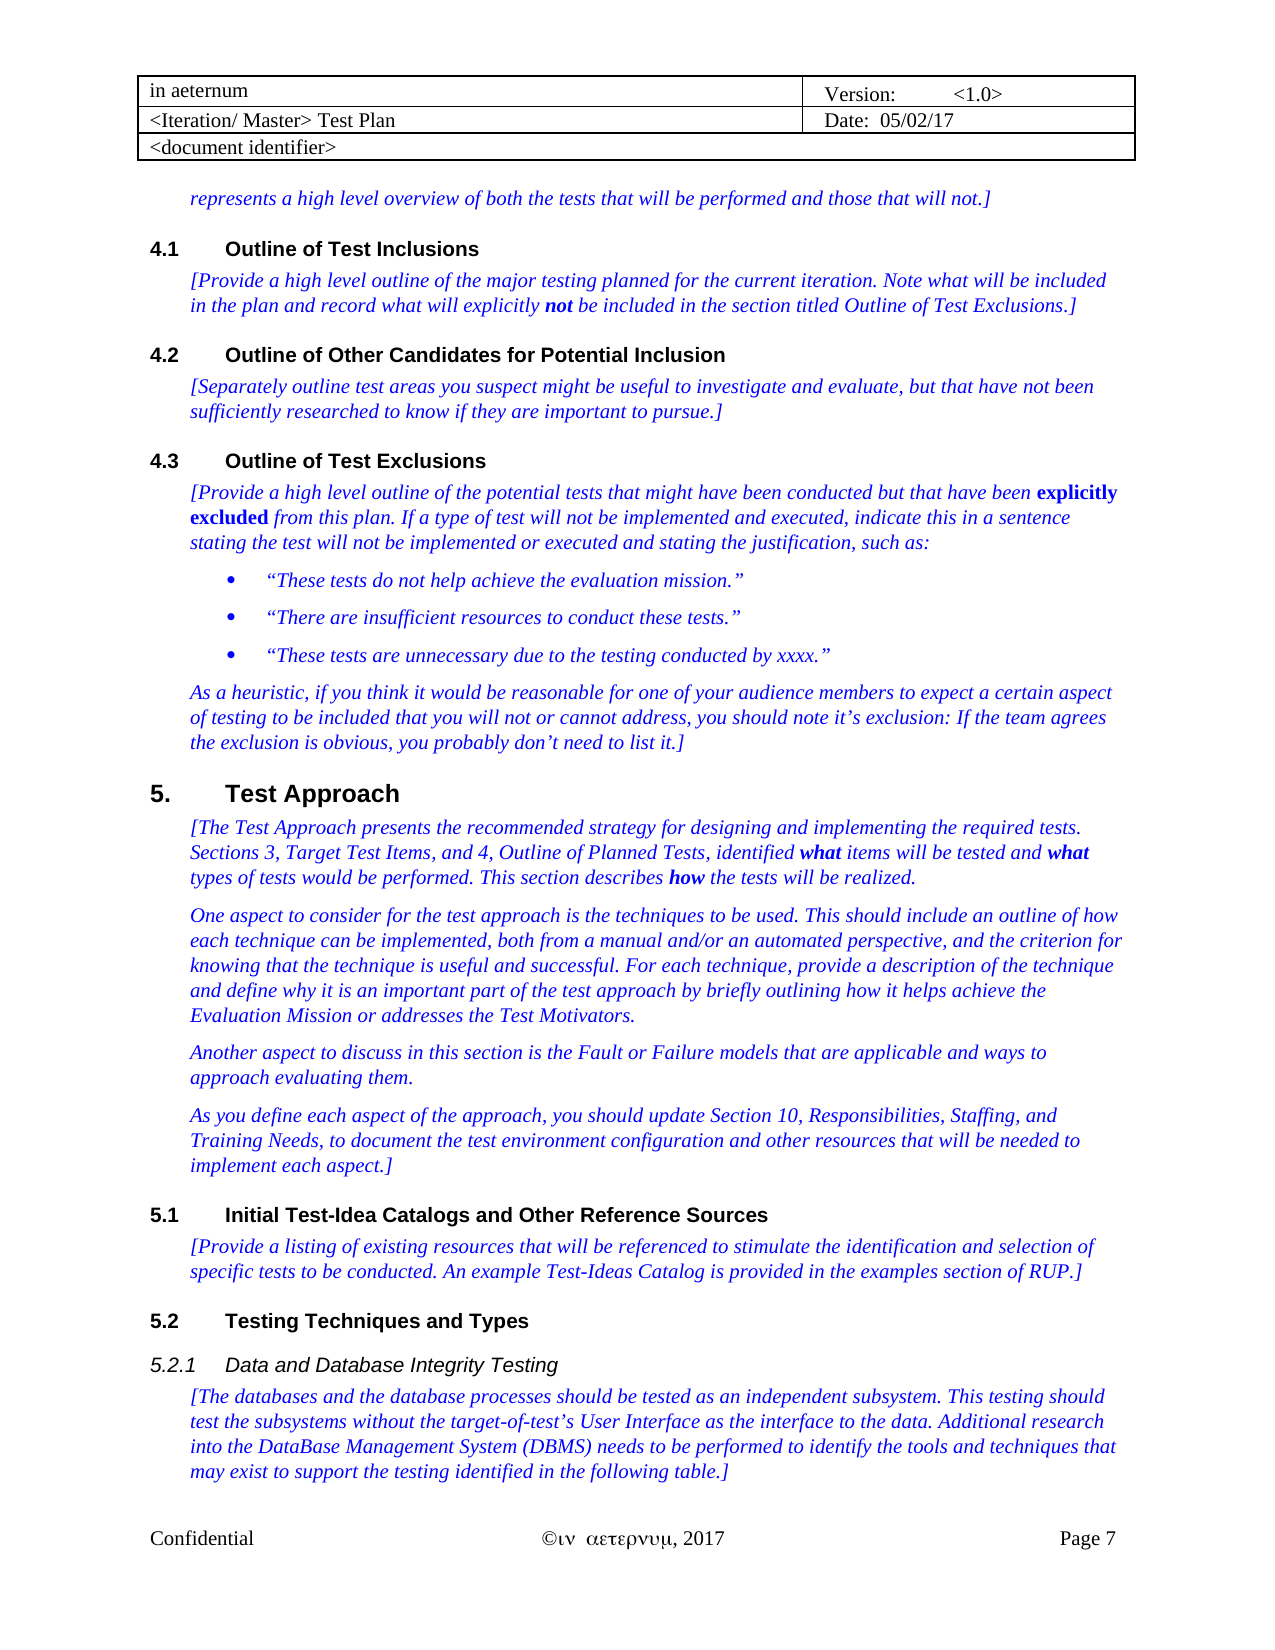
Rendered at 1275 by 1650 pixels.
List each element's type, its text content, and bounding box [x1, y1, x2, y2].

text [Provide a high level outline of the potential tests that might have been conducted but that have been explicitly excluded from this plan. If a type of test will not be implemented and executed, indicate this in a sentence stating the test will not be implemented or executed and stating the justification, such as: [190, 479, 1125, 554]
text [Provide a listing of existing resources that will be referenced to stimulate the identification and selection of specific tests to be conducted. An example Test-Ideas Catalog is provided in the examples section of RUP.] [190, 1233, 1125, 1283]
list “There are insufficient resources to conduct these tests.” [227, 604, 1125, 629]
list “These tests do not help achieve the evaluation mission.” [227, 567, 1125, 592]
text One aspect to consider for the test approach is the techniques to be used. This should include an outline of how each technique can be implemented, both from a manual and/or an automated perspective, and the criterion for knowing that the technique is useful and successful. For each technique, provide a description of the technique and define why it is an important part of the test approach by briefly outlining how it helps achieve the Evaluation Mission or addresses the Test Motivators. [190, 902, 1125, 1027]
text Another aspect to discuss in this section is the Fault or Failure models that are applicable and ways to approach evaluating them. [190, 1039, 1125, 1089]
subtitle Outline of Test Inclusions [150, 235, 1125, 260]
subtitle Outline of Test Exclusions [150, 448, 1125, 473]
subtitle Testing Techniques and Types [150, 1308, 1125, 1333]
subtitle Outline of Other Candidates for Potential Inclusion [150, 342, 1125, 367]
text [The Test Approach presents the recommended strategy for designing and implementing the required tests. Sections 3, Target Test Items, and 4, Outline of Planned Tests, identified what items will be tested and what types of tests would be performed. This section describes how the tests will be realized. [190, 814, 1125, 889]
subtitle Initial Test-Idea Catalogs and Other Reference Sources [150, 1202, 1125, 1227]
text represents a high level overview of both the tests that will be performed and those that will not.] [190, 185, 1125, 210]
text [Provide a high level outline of the major testing planned for the current iteration. Note what will be included in the plan and record what will explicitly not be included in the section titled Outline of Test Exclusions.] [190, 267, 1125, 317]
subtitle Data and Database Integrity Testing [150, 1352, 1125, 1377]
text As a heuristic, if you think it would be reasonable for one of your audience members to expect a certain aspect of testing to be included that you will not or cannot address, you should note it’s exclusion: If the team agrees the exclusion is obvious, you probably don’t need to list it.] [190, 679, 1125, 754]
subtitle Test Approach [150, 779, 1125, 808]
text [The databases and the database processes should be tested as an independent subsystem. This testing should test the subsystems without the target-of-test’s User Interface as the interface to the data. Additional research into the DataBase Management System (DBMS) needs to be performed to identify the tools and techniques that may exist to support the testing identified in the following table.] [190, 1383, 1125, 1483]
text [Separately outline test areas you suspect might be useful to investigate and evaluate, but that have not been sufficiently researched to know if they are important to pursue.] [190, 373, 1125, 423]
list “These tests are unnecessary due to the testing conducted by xxxx.” [227, 642, 1125, 667]
text As you define each aspect of the approach, you should update Section 10, Responsibilities, Staffing, and Training Needs, to document the test environment configuration and other resources that will be needed to implement each aspect.] [190, 1102, 1125, 1177]
